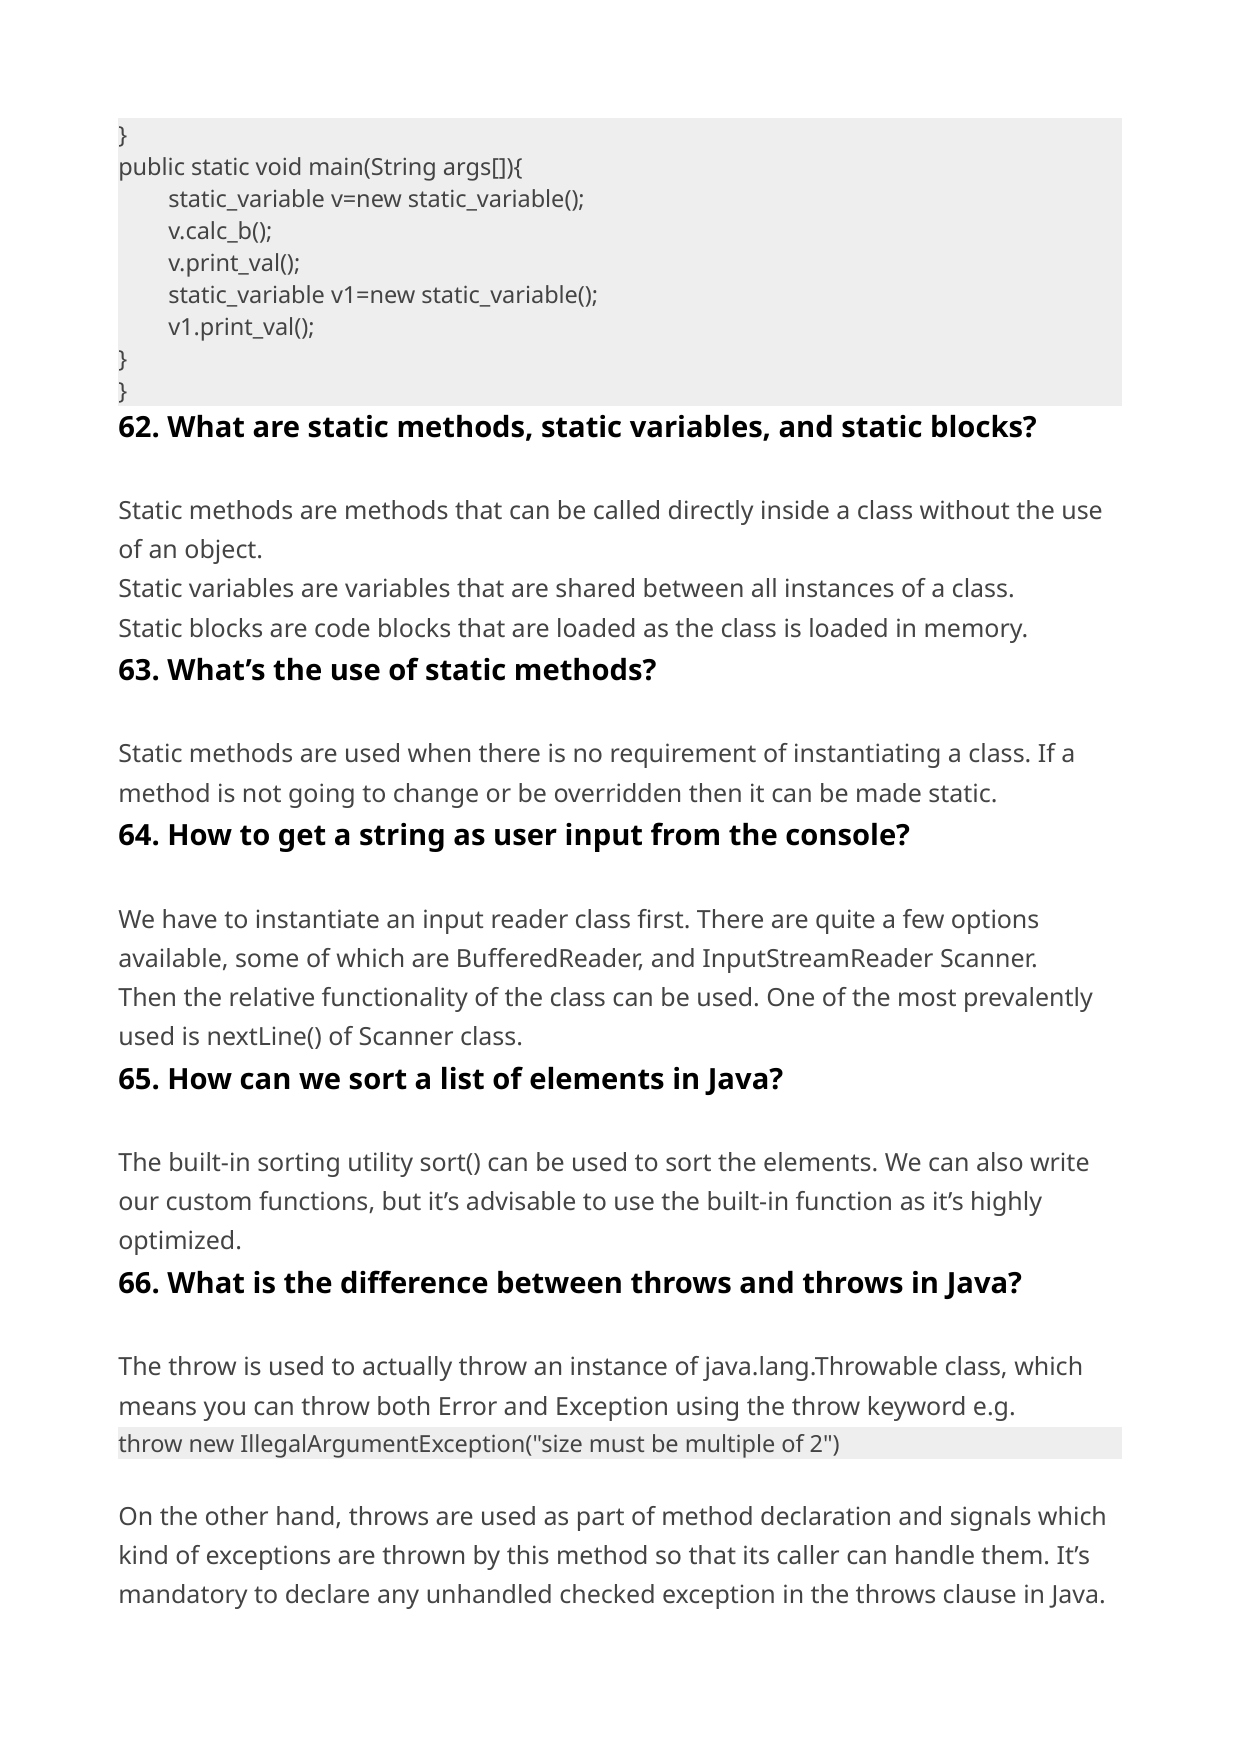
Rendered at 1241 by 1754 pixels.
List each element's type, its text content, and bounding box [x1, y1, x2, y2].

subtitle 65. How can we sort a list of elements in Java? [118, 1058, 1122, 1098]
text We have to instantiate an input reader class first. There are quite a few options available, some of which are BufferedReader, and InputStreamReader Scanner. Then the relative functionality of the class can be used. One of the most prevalently used is nextLine() of Scanner class. [118, 901, 1122, 1053]
text throw new IllegalArgumentException("size must be multiple of 2") [118, 1427, 1122, 1459]
text Static methods are used when there is no requirement of instantiating a class. If a method is not going to change or be overridden then it can be made static. [118, 736, 1122, 809]
text } [118, 374, 1122, 406]
subtitle 66. What is the difference between throws and throws in Java? [118, 1262, 1122, 1302]
text The throw is used to actually throw an instance of java.lang.Throwable class, which means you can throw both Error and Exception using the throw keyword e.g. [118, 1349, 1122, 1422]
text static_variable v=new static_variable(); [118, 182, 1122, 214]
subtitle 64. How to get a string as user input from the console? [118, 814, 1122, 854]
subtitle 62. What are static methods, static variables, and static blocks? [118, 406, 1122, 446]
subtitle 63. What’s the use of static methods? [118, 649, 1122, 689]
text Static methods are methods that can be called directly inside a class without the use of an object. Static variables are variables that are shared between all instances of a class. Static blocks are code blocks that are loaded as the class is loaded in memory. [118, 493, 1122, 644]
text v.calc_b(); [118, 214, 1122, 246]
text public static void main(String args[]){ [118, 150, 1122, 182]
text } [118, 342, 1122, 374]
text static_variable v1=new static_variable(); [118, 278, 1122, 310]
text On the other hand, throws are used as part of method declaration and signals which kind of exceptions are thrown by this method so that its caller can handle them. It’s mandatory to declare any unhandled checked exception in the throws clause in Java. [118, 1459, 1122, 1611]
text v1.print_val(); [118, 310, 1122, 342]
text } [118, 118, 1122, 150]
text v.print_val(); [118, 246, 1122, 278]
text The built-in sorting utility sort() can be used to sort the elements. We can also write our custom functions, but it’s advisable to use the built-in function as it’s highly optimized. [118, 1145, 1122, 1257]
